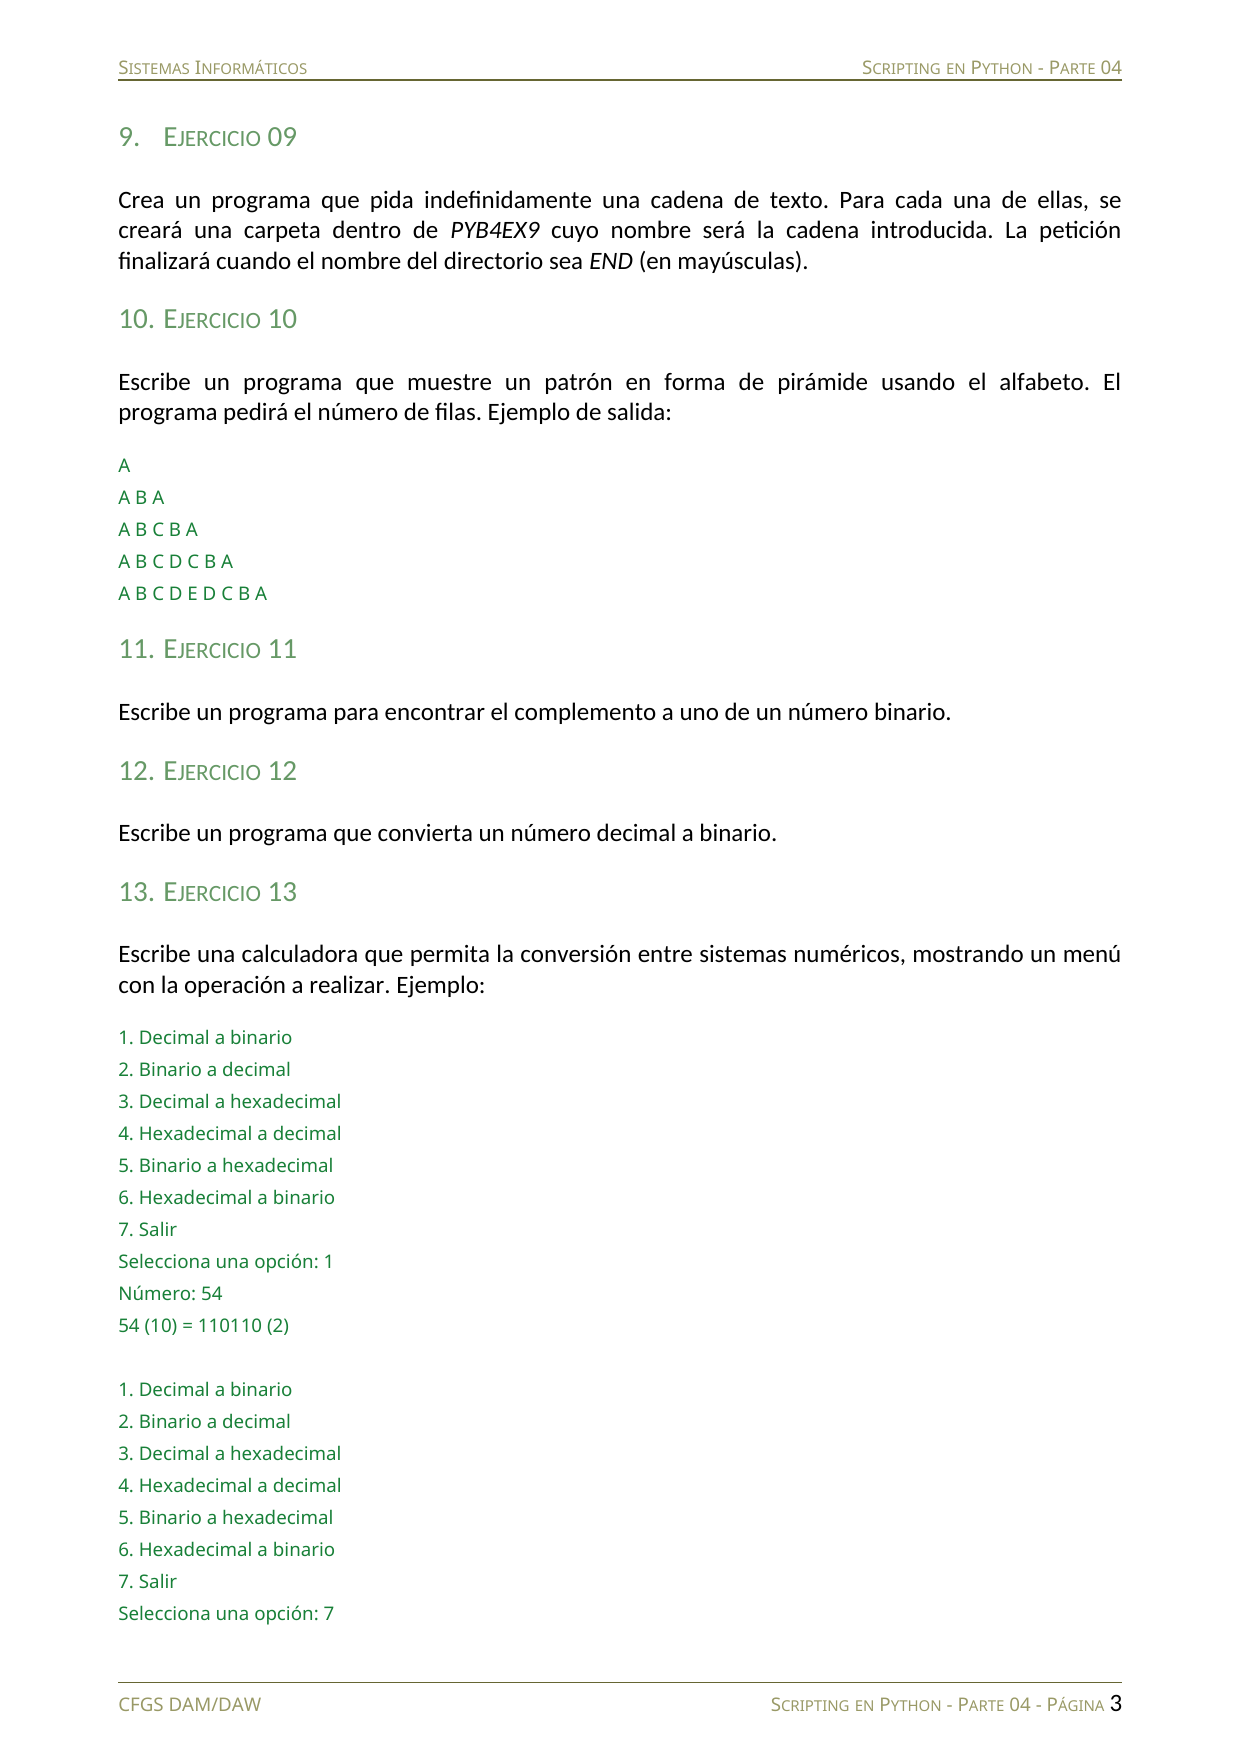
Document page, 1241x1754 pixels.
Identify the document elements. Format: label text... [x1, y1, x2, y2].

text 3. Decimal a hexadecimal [118, 1088, 1122, 1114]
text 1. Decimal a binario [118, 1024, 1122, 1050]
text 1. Decimal a binario [118, 1376, 1122, 1402]
subtitle Ejercicio 09 [118, 118, 1122, 154]
subtitle Ejercicio 12 [118, 752, 1122, 787]
text A [118, 452, 1122, 478]
text 2. Binario a decimal [118, 1057, 1122, 1082]
text Número: 54 [118, 1280, 1122, 1306]
text 6. Hexadecimal a binario [118, 1184, 1122, 1210]
text Escribe un programa que muestre un patrón en forma de pirámide usando el alfabeto. El programa pedirá el número de filas. Ejemplo de salida: [118, 366, 1122, 427]
text A B C D C B A [118, 548, 1122, 573]
text A B C D E D C B A [118, 580, 1122, 606]
text Escribe un programa que convierta un número decimal a binario. [118, 817, 1122, 848]
text Escribe un programa para encontrar el complemento a uno de un número binario. [118, 696, 1122, 727]
text 54 (10) = 110110 (2) [118, 1312, 1122, 1338]
text Selecciona una opción: 7 [118, 1600, 1122, 1626]
subtitle Ejercicio 13 [118, 873, 1122, 908]
text 7. Salir [118, 1568, 1122, 1594]
text 7. Salir [118, 1216, 1122, 1242]
text Selecciona una opción: 1 [118, 1248, 1122, 1274]
text Escribe una calculadora que permita la conversión entre sistemas numéricos, mostrando un menú con la operación a realizar. Ejemplo: [118, 938, 1122, 999]
text 4. Hexadecimal a decimal [118, 1472, 1122, 1498]
text 5. Binario a hexadecimal [118, 1152, 1122, 1178]
text 4. Hexadecimal a decimal [118, 1121, 1122, 1146]
text A B A [118, 484, 1122, 509]
text 3. Decimal a hexadecimal [118, 1440, 1122, 1466]
text 6. Hexadecimal a binario [118, 1536, 1122, 1562]
text Crea un programa que pida indefinidamente una cadena de texto. Para cada una de ellas, se creará una carpeta dentro de PYB4EX9 cuyo nombre será la cadena introducida. La petición finalizará cuando el nombre del directorio sea END (en mayúsculas). [118, 184, 1122, 275]
subtitle Ejercicio 10 [118, 300, 1122, 336]
subtitle Ejercicio 11 [118, 630, 1122, 666]
text 5. Binario a hexadecimal [118, 1504, 1122, 1530]
text A B C B A [118, 516, 1122, 542]
text 2. Binario a decimal [118, 1408, 1122, 1434]
